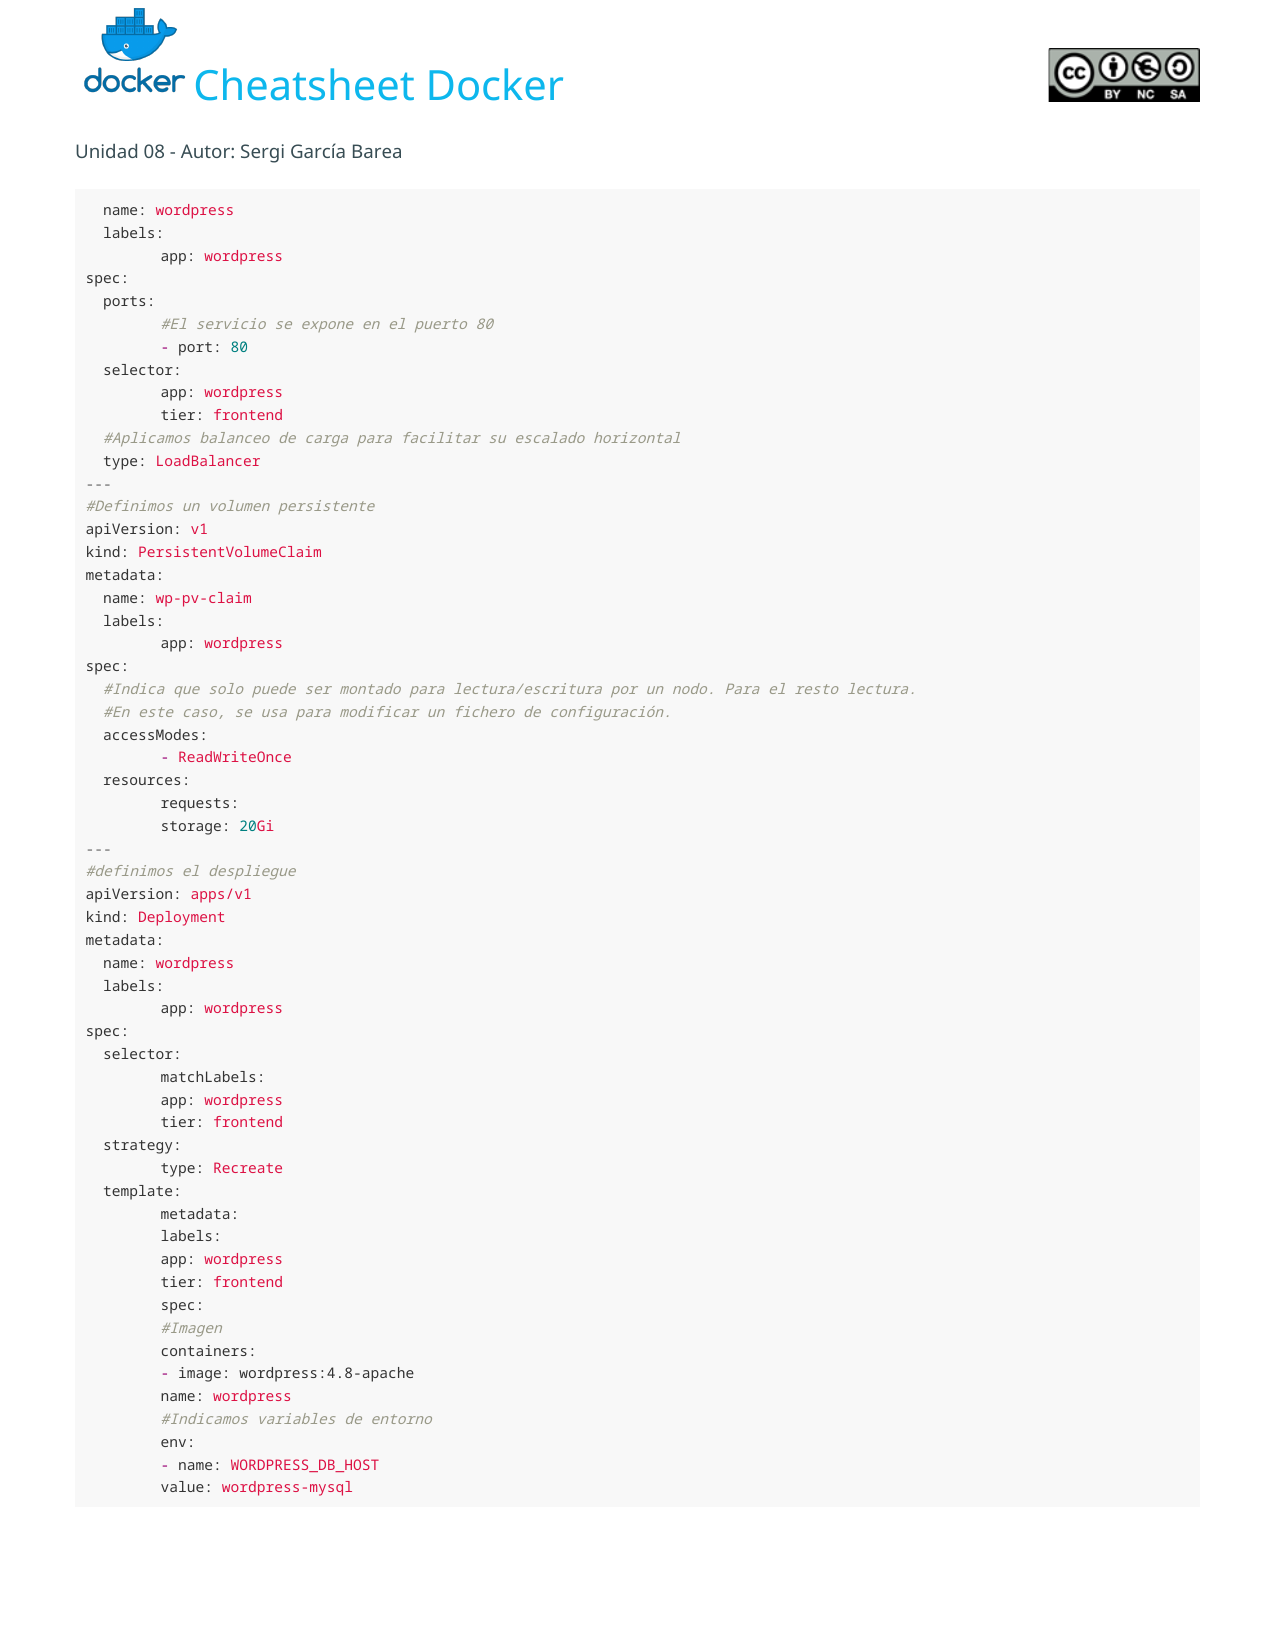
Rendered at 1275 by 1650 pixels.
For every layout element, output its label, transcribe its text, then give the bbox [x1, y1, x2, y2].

table_header name: wordpress labels: app: wordpress spec: ports: #El servicio se expone en el puerto 80 - port: 80 selector: app: wordpress tier: frontend #Aplicamos balanceo de carga para facilitar su escalado horizontal type: LoadBalancer --- #Definimos un volumen persistente apiVersion: v1 kind: PersistentVolumeClaim metadata: name: wp-pv-claim labels: app: wordpress spec: #Indica que solo puede ser montado para lectura/escritura por un nodo. Para el resto lectura. #En este caso, se usa para modificar un fichero de configuración. accessModes: - ReadWriteOnce resources: requests: storage: 20Gi --- #definimos el despliegue apiVersion: apps/v1 kind: Deployment metadata: name: wordpress labels: app: wordpress spec: selector: matchLabels: app: wordpress tier: frontend strategy: type: Recreate template: metadata: labels: app: wordpress tier: frontend spec: #Imagen containers: - image: wordpress:4.8-apache name: wordpress #Indicamos variables de entorno env: - name: WORDPRESS_DB_HOST value: wordpress-mysql [75, 189, 1200, 1507]
picture [1048, 48, 1200, 102]
picture [75, 0, 193, 101]
